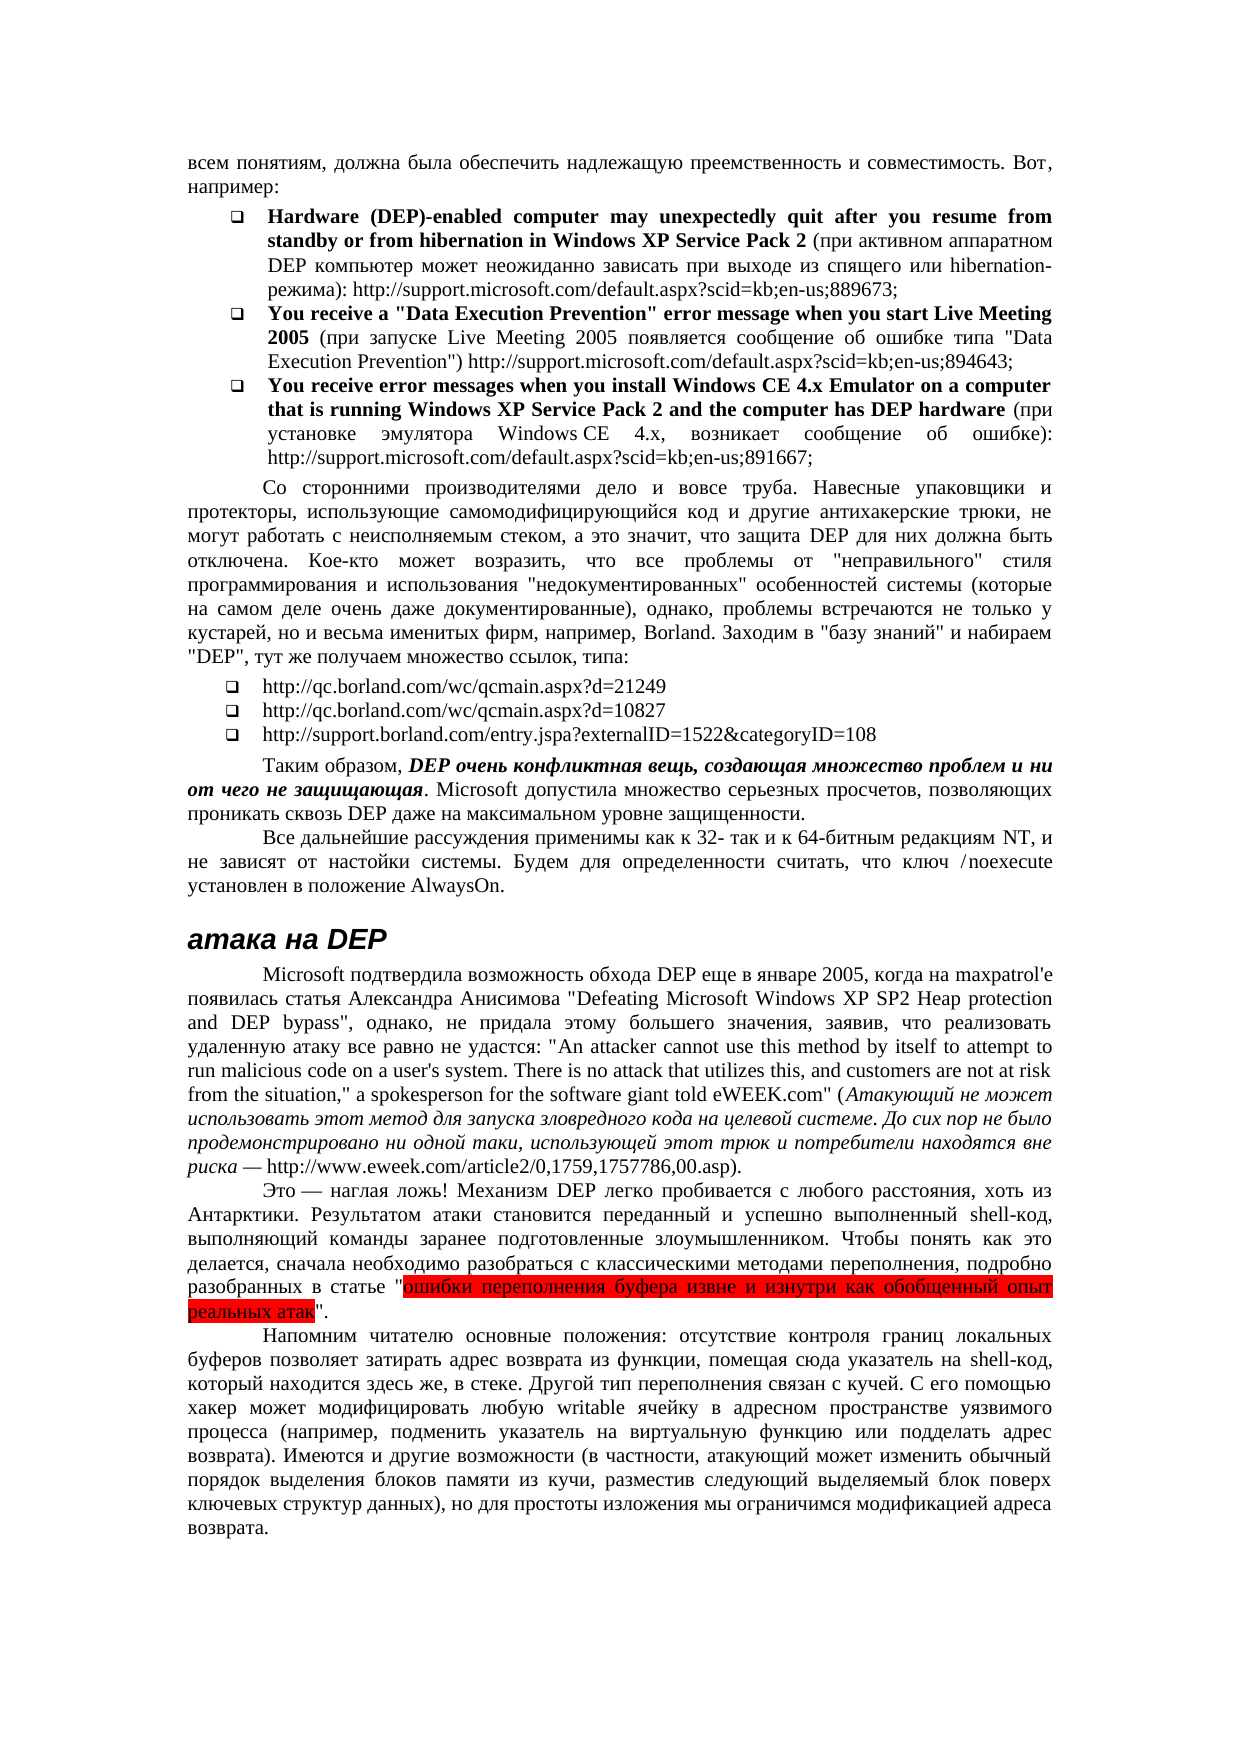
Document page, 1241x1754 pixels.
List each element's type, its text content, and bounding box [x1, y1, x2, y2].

list You receive a "Data Execution Prevention" error message when you start Live Meeting 2005 (при запуске Live Meeting 2005 появляется сообщение об ошибке типа "Data Execution Prevention") http://support.microsoft.com/default.aspx?scid=kb;en-us;894643; [230, 301, 1053, 373]
list http://qc.borland.com/wc/qcmain.aspx?d=10827 [225, 698, 1053, 722]
text всем понятиям, должна была обеспечить надлежащую преемственность и совместимость. Вот, например: [187, 150, 1053, 198]
text Таким образом, DEP очень конфликтная вещь, создающая множество проблем и ни от чего не защищающая. Microsoft допустила множество серьезных просчетов, позволяющих проникать сквозь DEP даже на максимальном уровне защищенности. [187, 752, 1053, 825]
list You receive error messages when you install Windows CE 4.x Emulator on a computer that is running Windows XP Service Pack 2 and the computer has DEP hardware (при установке эмулятора Windows CE 4.x, возникает сообщение об ошибке): http://support.microsoft.com/default.aspx?scid=kb;en-us;891667; [230, 373, 1053, 469]
text Это — наглая ложь! Механизм DEP легко пробивается с любого расстояния, хоть из Антарктики. Результатом атаки становится переданный и успешно выполненный shell-код, выполняющий команды заранее подготовленные злоумышленником. Чтобы понять как это делается, сначала необходимо разобраться с классическими методами переполнения, подробно разобранных в статье "ошибки переполнения буфера извне и изнутри как обобщенный опыт реальных атак". [187, 1178, 1053, 1323]
text Напомним читателю основные положения: отсутствие контроля границ локальных буферов позволяет затирать адрес возврата из функции, помещая сюда указатель на shell-код, который находится здесь же, в стеке. Другой тип переполнения связан с кучей. С его помощью хакер может модифицировать любую writable ячейку в адресном пространстве уязвимого процесса (например, подменить указатель на виртуальную функцию или подделать адрес возврата). Имеются и другие возможности (в частности, атакующий может изменить обычный порядок выделения блоков памяти из кучи, разместив следующий выделяемый блок поверх ключевых структур данных), но для простоты изложения мы ограничимся модификацией адреса возврата. [187, 1323, 1053, 1539]
text Все дальнейшие рассуждения применимы как к 32- так и к 64-битным редакциям NT, и не зависят от настойки системы. Будем для определенности считать, что ключ /noexecute установлен в положение AlwaysOn. [187, 825, 1053, 897]
list http://qc.borland.com/wc/qcmain.aspx?d=21249 [225, 674, 1053, 698]
text Со сторонними производителями дело и вовсе труба. Навесные упаковщики и протекторы, использующие самомодифицирующийся код и другие антихакерские трюки, не могут работать с неисполняемым стеком, а это значит, что защита DEP для них должна быть отключена. Кое-кто может возразить, что все проблемы от "неправильного" стиля программирования и использования "недокументированных" особенностей системы (которые на самом деле очень даже документированные), однако, проблемы встречаются не только у кустарей, но и весьма именитых фирм, например, Borland. Заходим в "базу знаний" и набираем "DEP", тут же получаем множество ссылок, типа: [187, 475, 1053, 668]
subtitle атака на DEP [187, 922, 1053, 955]
text Microsoft подтвердила возможность обхода DEP еще в январе 2005, когда на maxpatrol'е появилась статья Александра Анисимова "Defeating Microsoft Windows XP SP2 Heap protection and DEP bypass", однако, не придала этому большего значения, заявив, что реализовать удаленную атаку все равно не удастся: "An attacker cannot use this method by itself to attempt to run malicious code on a user's system. There is no attack that utilizes this, and customers are not at risk from the situation," a spokesperson for the software giant told eWEEK.com" (Атакующий не может использовать этот метод для запуска зловредного кода на целевой системе. До сих пор не было продемонстрировано ни одной таки, использующей этот трюк и потребители находятся вне риска — http://www.eweek.com/article2/0,1759,1757786,00.asp). [187, 962, 1053, 1178]
list http://support.borland.com/entry.jspa?externalID=1522&categoryID=108 [225, 722, 1053, 746]
list Hardware (DEP)-enabled computer may unexpectedly quit after you resume from standby or from hibernation in Windows XP Service Pack 2 (при активном аппаратном DEP компьютер может неожиданно зависать при выходе из спящего или hibernation-режима): http://support.microsoft.com/default.aspx?scid=kb;en-us;889673; [230, 204, 1053, 301]
